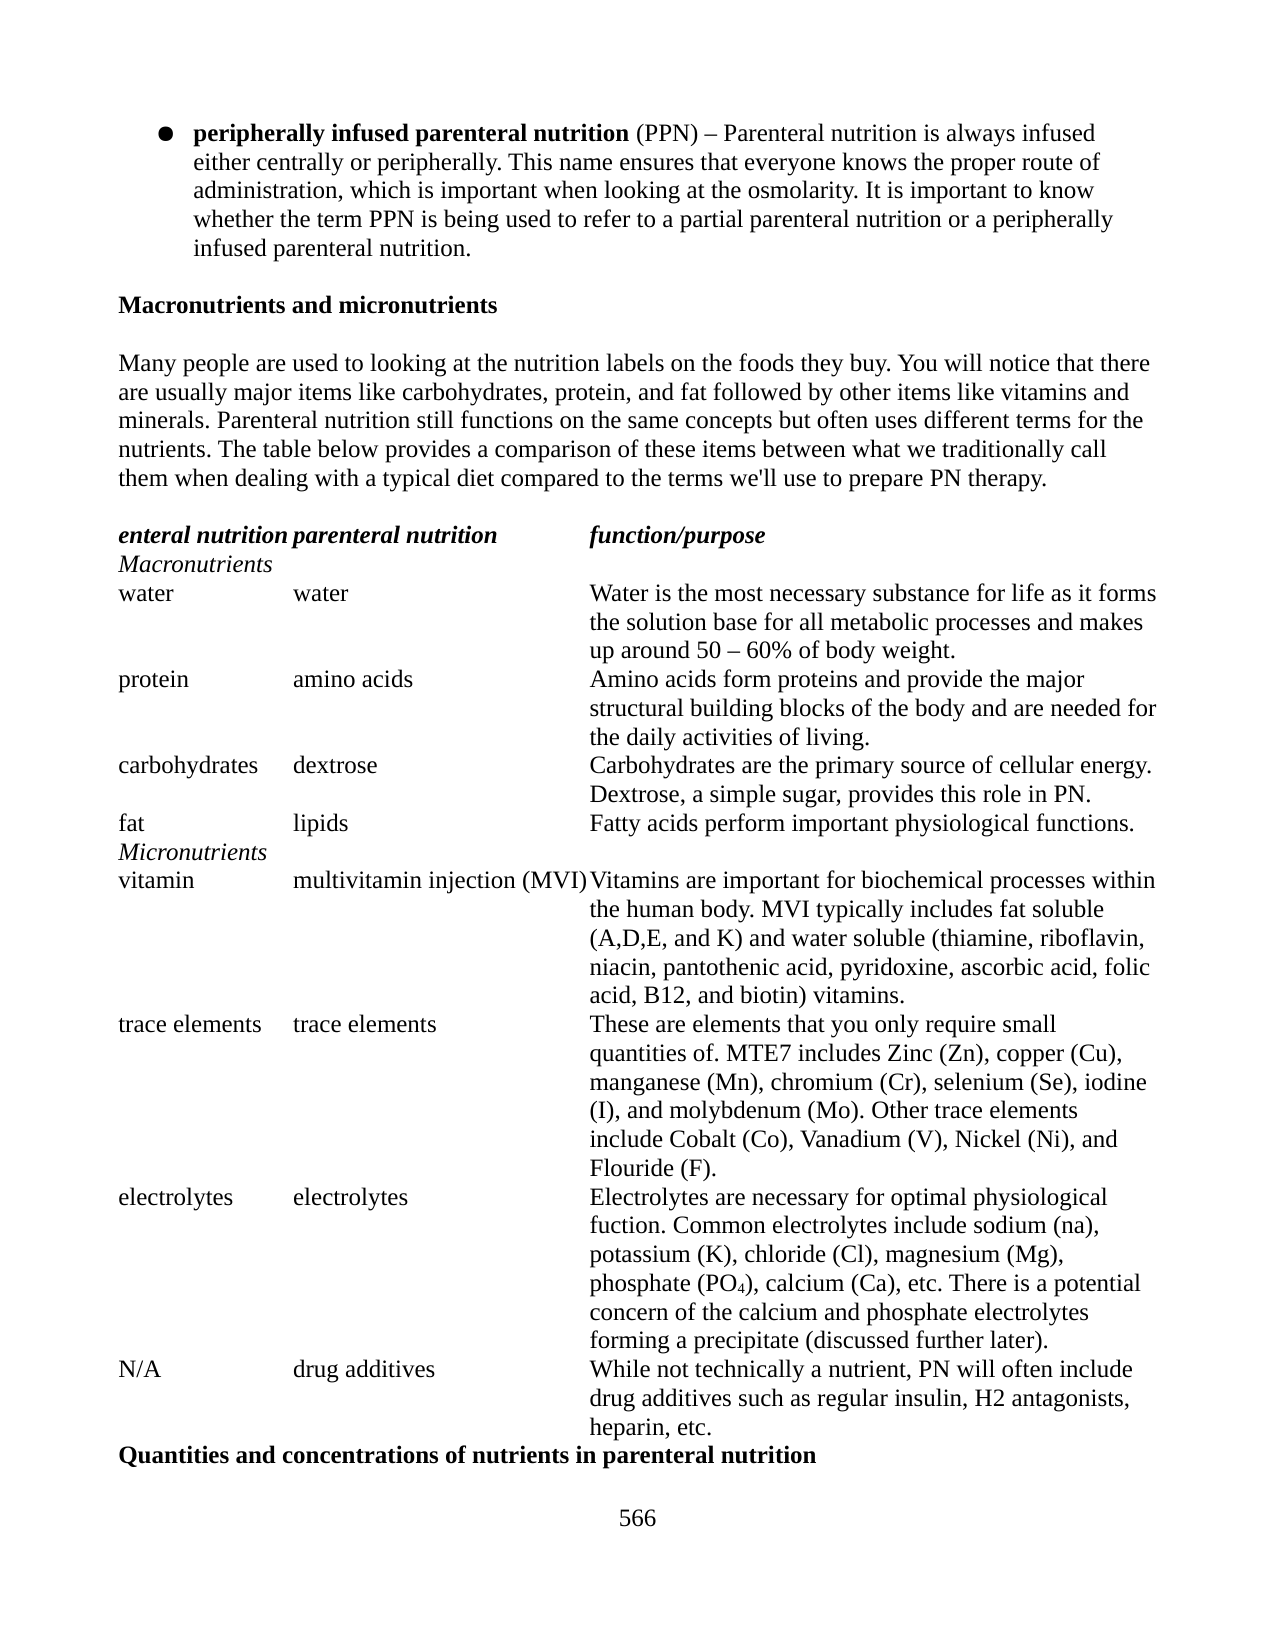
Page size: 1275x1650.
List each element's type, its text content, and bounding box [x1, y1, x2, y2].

table_cell Vitamins are important for biochemical processes within the human body. MVI typically includes fat soluble (A,D,E, and K) and water soluble (thiamine, riboflavin, niacin, pantothenic acid, pyridoxine, ascorbic acid, folic acid, B12, and biotin) vitamins. [589, 866, 1157, 1009]
table_cell Electrolytes are necessary for optimal physiological fuction. Common electrolytes include sodium (na), potassium (K), chloride (Cl), magnesium (Mg), phosphate (PO4), calcium (Ca), etc. There is a potential concern of the calcium and phosphate electrolytes forming a precipitate (discussed further later). [589, 1182, 1157, 1354]
text Macronutrients and micronutrients [118, 291, 1157, 319]
table_cell trace elements [118, 1009, 293, 1182]
table_cell [293, 837, 589, 866]
table_cell Fatty acids perform important physiological functions. [589, 808, 1157, 837]
text Quantities and concentrations of nutrients in parenteral nutrition [118, 1441, 1157, 1469]
table_cell drug additives [293, 1354, 589, 1441]
table_cell water [118, 578, 293, 664]
table_cell lipids [293, 808, 589, 837]
table_cell Water is the most necessary substance for life as it forms the solution base for all metabolic processes and makes up around 50 – 60% of body weight. [589, 578, 1157, 664]
table_cell fat [118, 808, 293, 837]
table_cell vitamin [118, 866, 293, 1009]
table_cell Micronutrients [118, 837, 293, 866]
table_header parenteral nutrition [293, 521, 589, 549]
table_cell protein [118, 664, 293, 751]
text Many people are used to looking at the nutrition labels on the foods they buy. You will notice that there are usually major items like carbohydrates, protein, and fat followed by other items like vitamins and minerals. Parenteral nutrition still functions on the same concepts but often uses different terms for the nutrients. The table below provides a comparison of these items between what we traditionally call them when dealing with a typical diet compared to the terms we'll use to prepare PN therapy. [118, 348, 1157, 492]
list peripherally infused parenteral nutrition (PPN) – Parenteral nutrition is always infused either centrally or peripherally. This name ensures that everyone knows the proper route of administration, which is important when looking at the osmolarity. It is important to know whether the term PPN is being used to refer to a partial parenteral nutrition or a peripherally infused parenteral nutrition. [156, 118, 1157, 262]
table_header function/purpose [589, 521, 1157, 549]
table_header enteral nutrition [118, 521, 293, 549]
table_cell While not technically a nutrient, PN will often include drug additives such as regular insulin, H2 antagonists, heparin, etc. [589, 1354, 1157, 1441]
table_cell trace elements [293, 1009, 589, 1182]
table_cell [589, 837, 1157, 866]
table_cell Carbohydrates are the primary source of cellular energy. Dextrose, a simple sugar, provides this role in PN. [589, 751, 1157, 808]
table_cell N/A [118, 1354, 293, 1441]
table_cell [589, 549, 1157, 578]
table_cell electrolytes [118, 1182, 293, 1354]
table_cell water [293, 578, 589, 664]
table_cell Amino acids form proteins and provide the major structural building blocks of the body and are needed for the daily activities of living. [589, 664, 1157, 751]
table_cell amino acids [293, 664, 589, 751]
table_cell carbohydrates [118, 751, 293, 808]
table_cell dextrose [293, 751, 589, 808]
table_cell [293, 549, 589, 578]
table_cell multivitamin injection (MVI) [293, 866, 589, 1009]
table_cell electrolytes [293, 1182, 589, 1354]
table_cell These are elements that you only require small quantities of. MTE7 includes Zinc (Zn), copper (Cu), manganese (Mn), chromium (Cr), selenium (Se), iodine (I), and molybdenum (Mo). Other trace elements include Cobalt (Co), Vanadium (V), Nickel (Ni), and Flouride (F). [589, 1009, 1157, 1182]
table_cell Macronutrients [118, 549, 293, 578]
